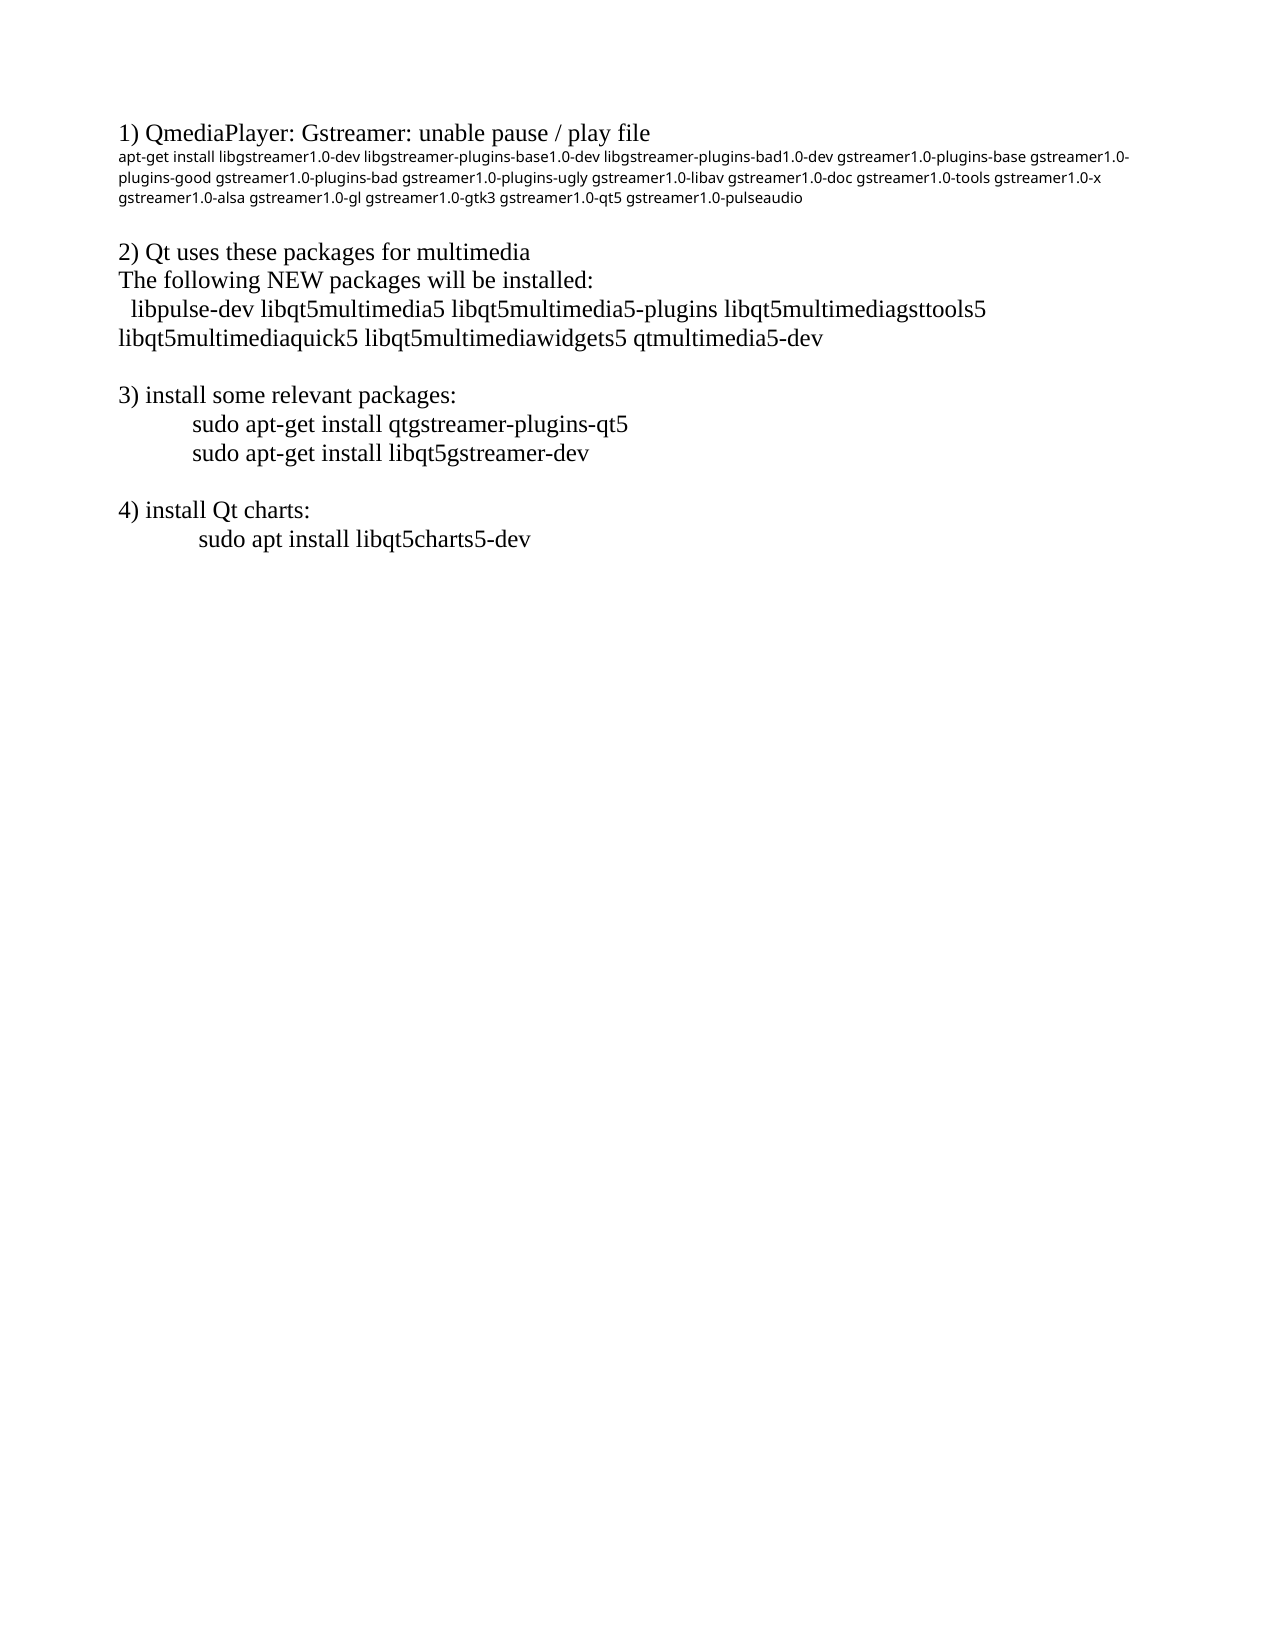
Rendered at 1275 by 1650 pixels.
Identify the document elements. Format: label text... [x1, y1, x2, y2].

text apt-get install libgstreamer1.0-dev libgstreamer-plugins-base1.0-dev libgstreamer-plugins-bad1.0-dev gstreamer1.0-plugins-base gstreamer1.0-plugins-good gstreamer1.0-plugins-bad gstreamer1.0-plugins-ugly gstreamer1.0-libav gstreamer1.0-doc gstreamer1.0-tools gstreamer1.0-x gstreamer1.0-alsa gstreamer1.0-gl gstreamer1.0-gtk3 gstreamer1.0-qt5 gstreamer1.0-pulseaudio [118, 147, 1157, 208]
text sudo apt-get install libqt5gstreamer-dev [118, 438, 1157, 467]
text 3) install some relevant packages: [118, 381, 1157, 409]
text 2) Qt uses these packages for multimedia [118, 237, 1157, 266]
text The following NEW packages will be installed: [118, 266, 1157, 294]
text sudo apt-get install qtgstreamer-plugins-qt5 [118, 409, 1157, 438]
text libpulse-dev libqt5multimedia5 libqt5multimedia5-plugins libqt5multimediagsttools5 libqt5multimediaquick5 libqt5multimediawidgets5 qtmultimedia5-dev [118, 294, 1157, 352]
text sudo apt install libqt5charts5-dev [118, 524, 1157, 553]
text 1) QmediaPlayer: Gstreamer: unable pause / play file [118, 118, 1157, 147]
text 4) install Qt charts: [118, 496, 1157, 524]
